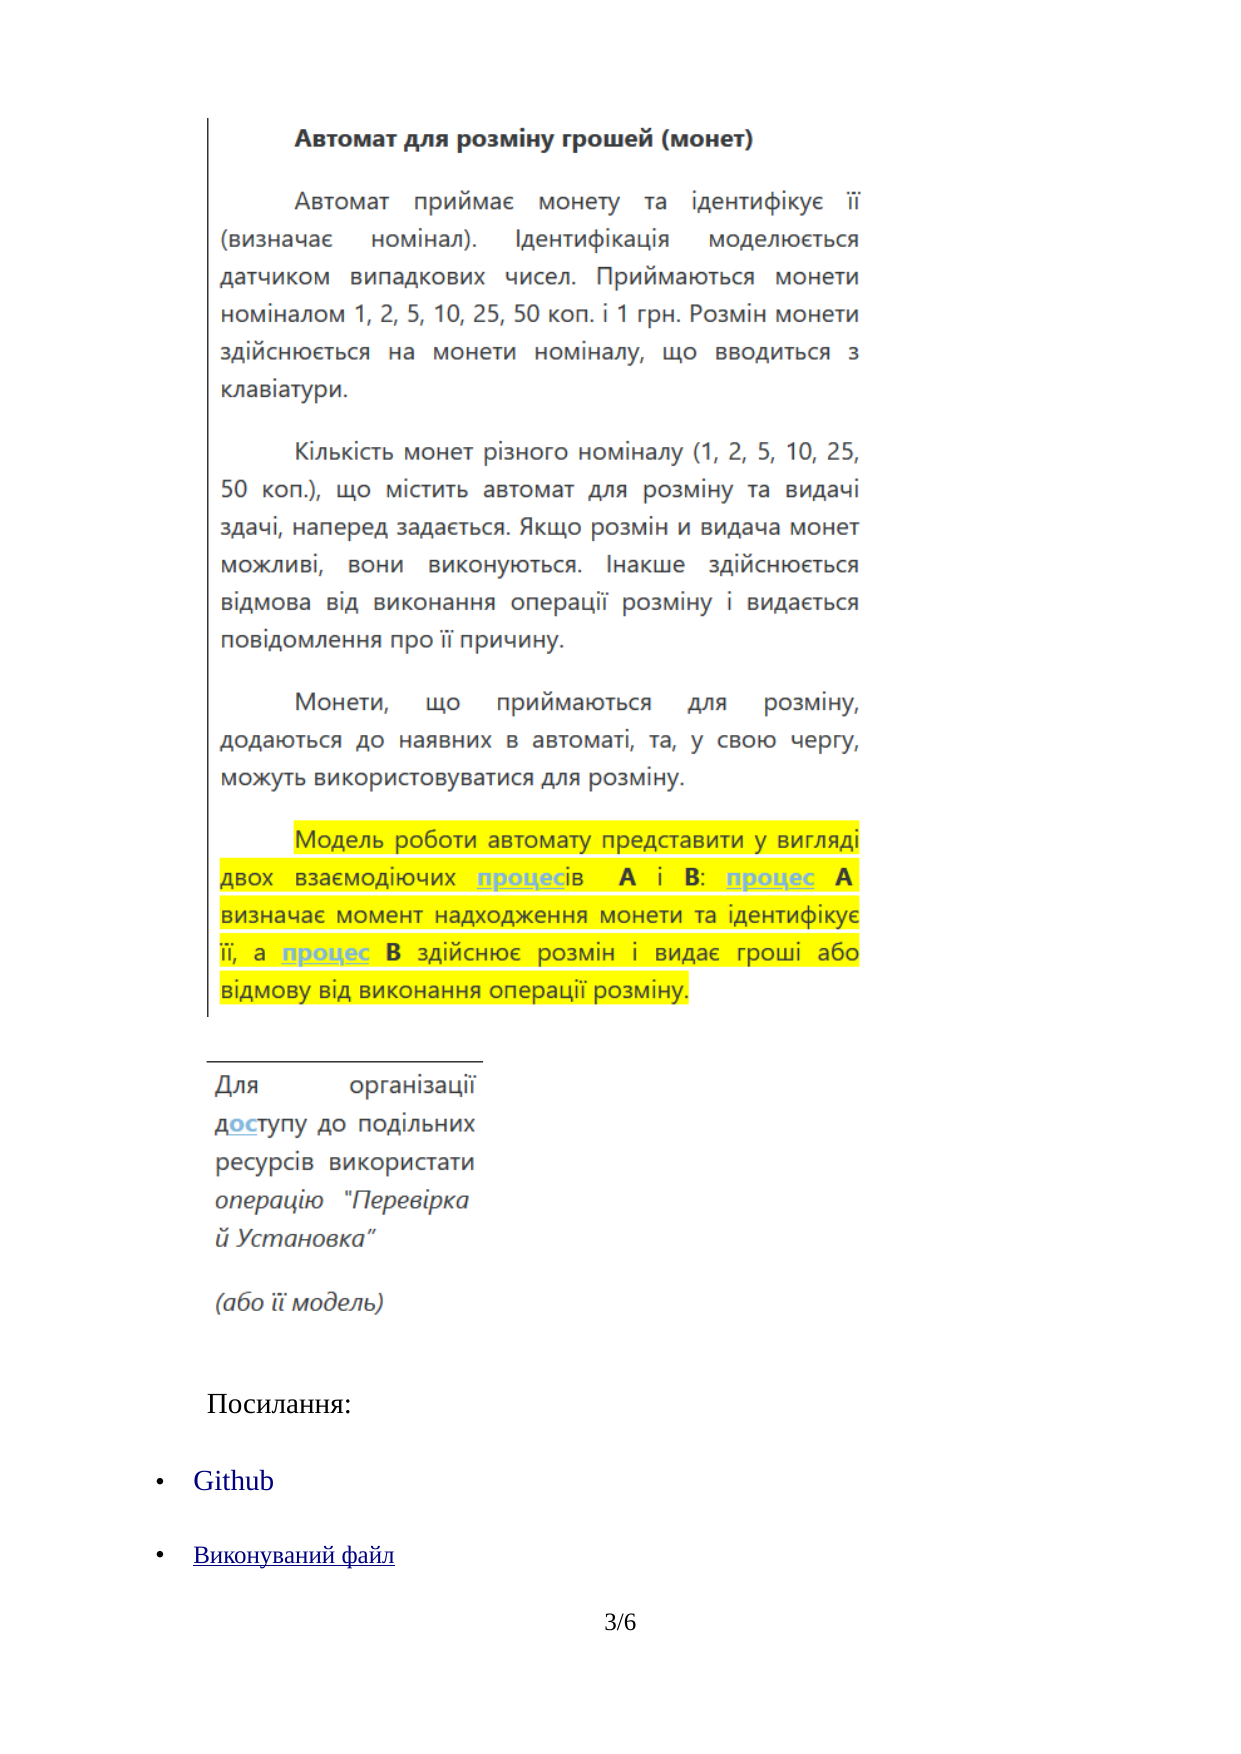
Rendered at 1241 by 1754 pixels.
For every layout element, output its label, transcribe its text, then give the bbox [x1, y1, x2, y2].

list Виконуваний файл [156, 1540, 1122, 1569]
text Посилання: [118, 1386, 1110, 1419]
list Github [156, 1463, 1122, 1496]
picture [206, 1060, 484, 1343]
picture [206, 118, 867, 1017]
